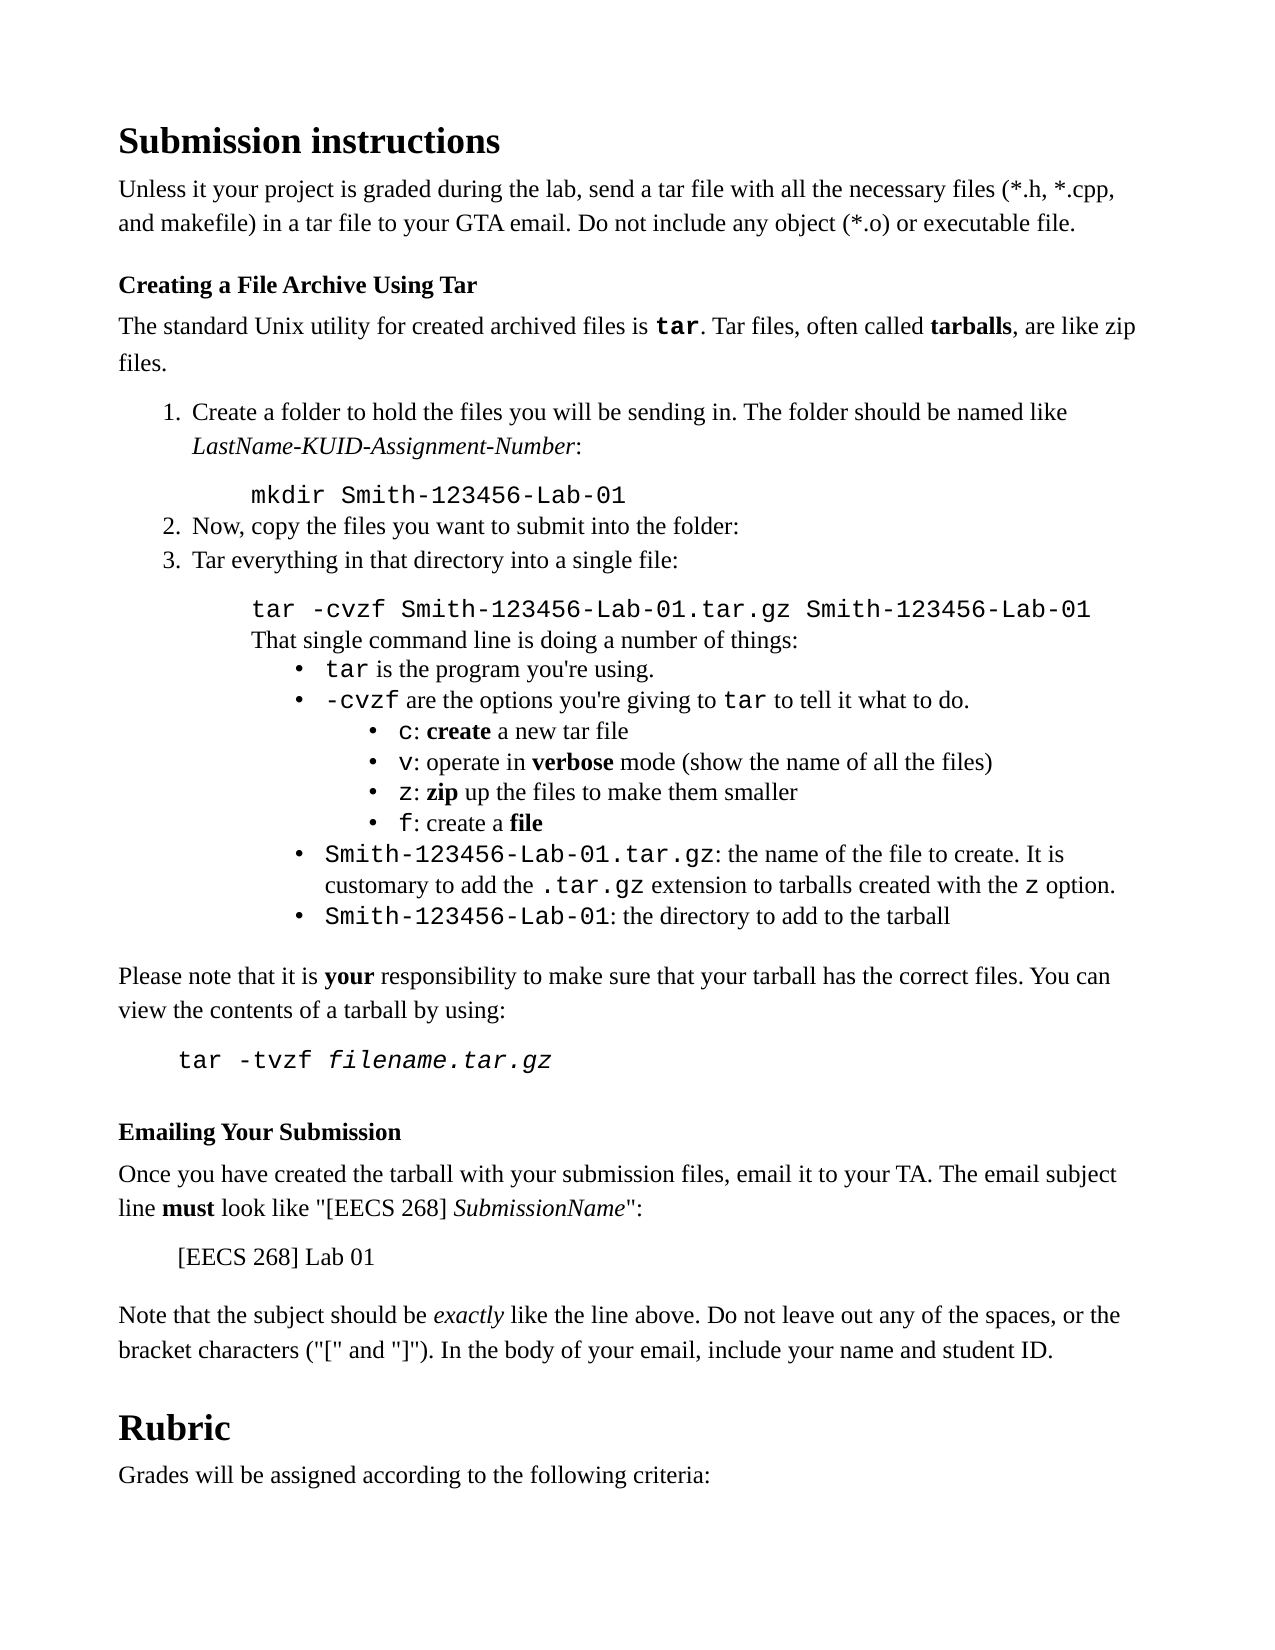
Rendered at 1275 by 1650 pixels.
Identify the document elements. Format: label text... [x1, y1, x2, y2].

text Please note that it is your responsibility to make sure that your tarball has the correct files. You can view the contents of a tarball by using: [118, 961, 1157, 1024]
list tar -cvzf Smith-123456-Lab-01.tar.gz Smith-123456-Lab-01 [221, 594, 1157, 625]
list [EECS 268] Lab 01 [177, 1242, 1157, 1271]
text Unless it your project is graded during the lab, send a tar file with all the necessary files (*.h, *.cpp, and makefile) in a tar file to your GTA email. Do not include any object (*.o) or executable file. [118, 174, 1157, 237]
text Once you have created the tarball with your submission files, email it to your TA. The email subject line must look like "[EECS 268] SubmissionName": [118, 1159, 1157, 1222]
list Tar everything in that directory into a single file: [162, 546, 1157, 574]
list Smith-123456-Lab-01: the directory to add to the tarball [295, 901, 1157, 932]
list c: create a new tar file [369, 716, 1157, 747]
subtitle Submission instructions [118, 118, 1157, 161]
list That single command line is doing a number of things: [221, 625, 1157, 654]
list Smith-123456-Lab-01.tar.gz: the name of the file to create. It is customary to add the .tar.gz extension to tarballs created with the z option. [295, 839, 1157, 901]
list -cvzf are the options you're giving to tar to tell it what to do. [295, 685, 1157, 716]
subtitle Rubric [118, 1405, 1157, 1448]
list Now, copy the files you want to submit into the folder: [162, 511, 1157, 540]
list z: zip up the files to make them smaller [369, 777, 1157, 808]
list tar is the program you're using. [295, 654, 1157, 685]
list Create a folder to hold the files you will be sending in. The folder should be named like LastName-KUID-Assignment-Number: [162, 397, 1157, 460]
subtitle Emailing Your Submission [118, 1117, 1157, 1146]
text Grades will be assigned according to the following criteria: [118, 1461, 1157, 1489]
text Note that the subject should be exactly like the line above. Do not leave out any of the spaces, or the bracket characters ("[" and "]"). In the body of your email, include your name and student ID. [118, 1301, 1157, 1364]
list f: create a file [369, 808, 1157, 839]
text The standard Unix utility for created archived files is tar. Tar files, often called tarballs, are like zip files. [118, 311, 1157, 376]
list v: operate in verbose mode (show the name of all the files) [369, 747, 1157, 777]
list mkdir Smith-123456-Lab-01 [221, 480, 1157, 511]
list tar -tvzf filename.tar.gz [177, 1045, 1157, 1076]
subtitle Creating a File Archive Using Tar [118, 270, 1157, 298]
